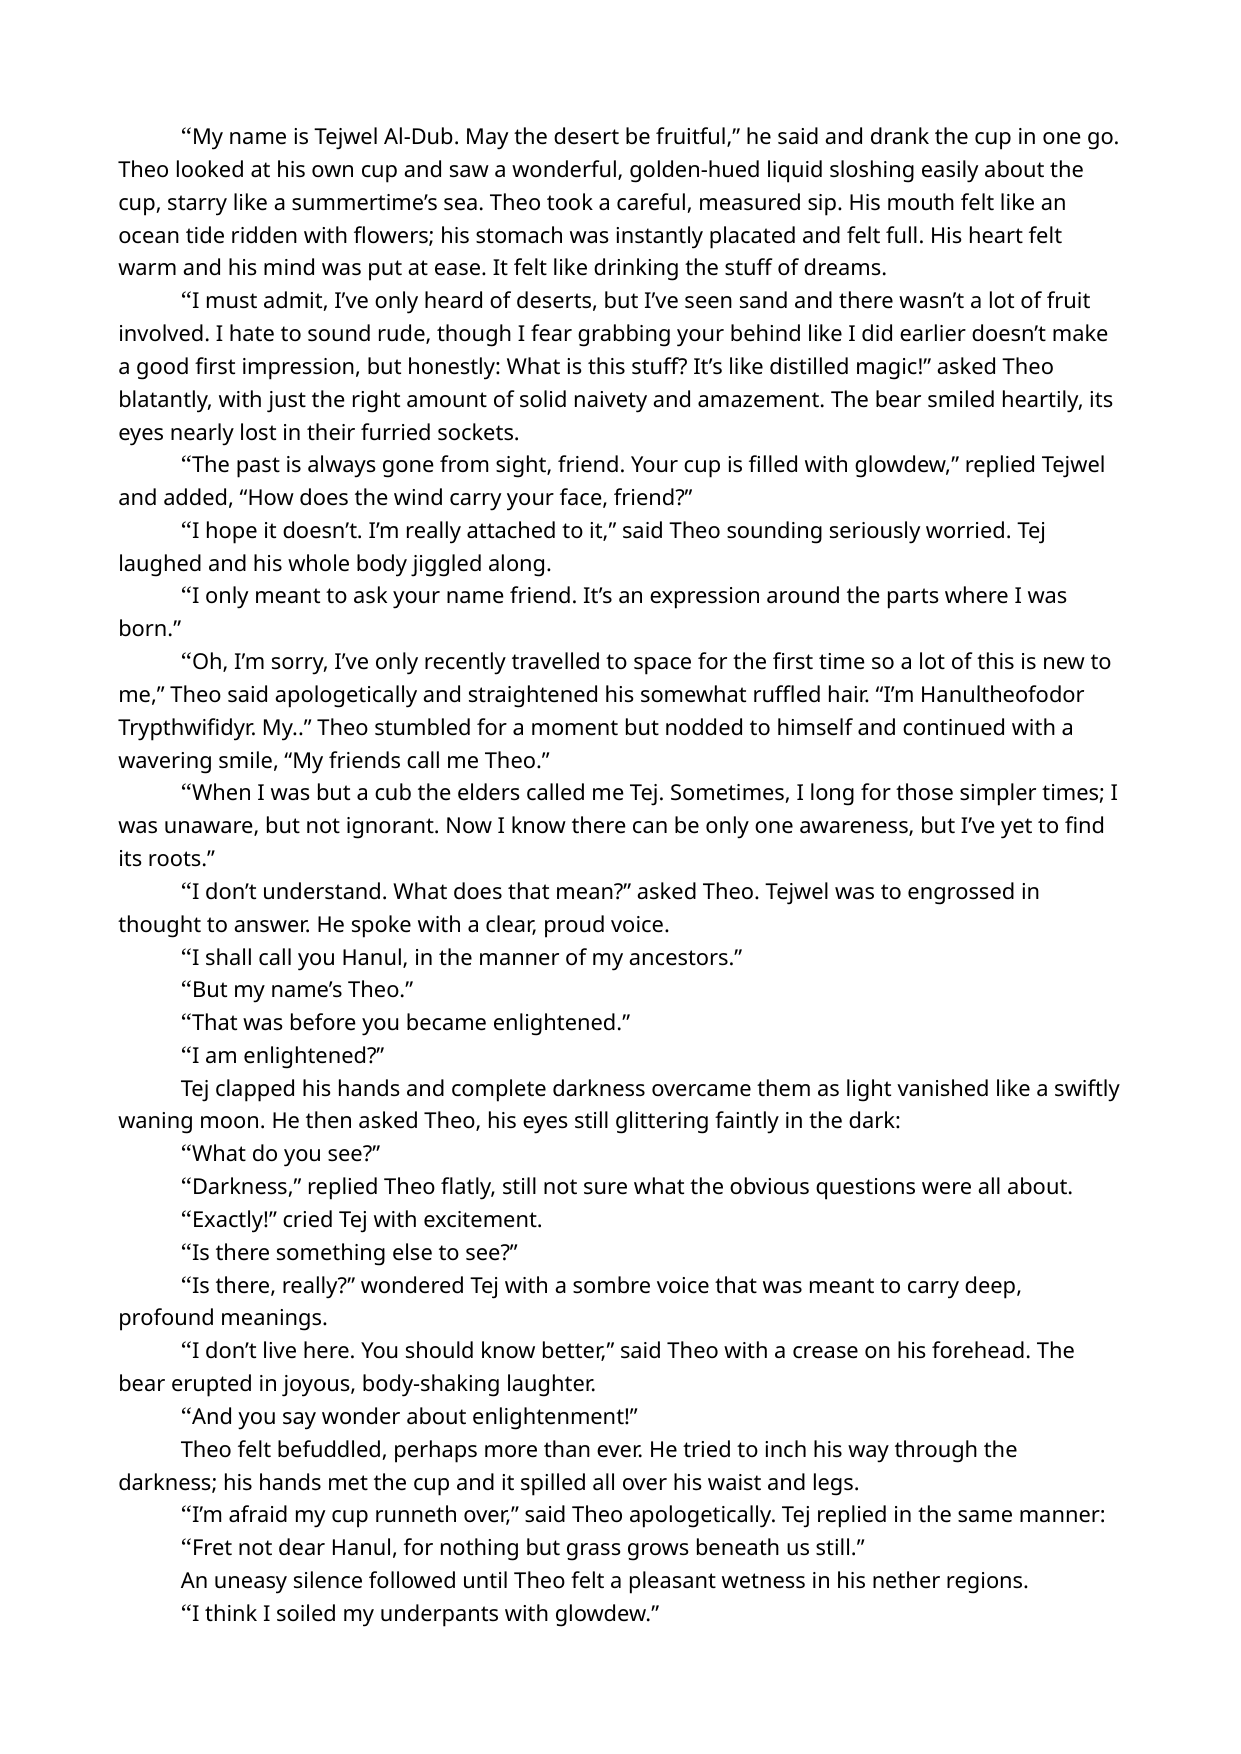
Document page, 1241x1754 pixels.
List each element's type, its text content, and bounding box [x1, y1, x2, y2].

text An uneasy silence followed until Theo felt a pleasant wetness in his nether regions. [118, 1562, 1122, 1595]
text “I must admit, I’ve only heard of deserts, but I’ve seen sand and there wasn’t a lot of fruit involved. I hate to sound rude, though I fear grabbing your behind like I did earlier doesn’t make a good first impression, but honestly: What is this stuff? It’s like distilled magic!” asked Theo blatantly, with just the right amount of solid naivety and amazement. The bear smiled heartily, its eyes nearly lost in their furried sockets. [118, 282, 1122, 446]
text “I think I soiled my underpants with glowdew.” [118, 1595, 1122, 1627]
text “The past is always gone from sight, friend. Your cup is filled with glowdew,” replied Tejwel and added, “How does the wind carry your face, friend?” [118, 446, 1122, 512]
text “Is there, really?” wondered Tej with a sombre voice that was meant to carry deep, profound meanings. [118, 1267, 1122, 1332]
text “That was before you became enlightened.” [118, 1004, 1122, 1037]
text “I’m afraid my cup runneth over,” said Theo apologetically. Tej replied in the same manner: [118, 1496, 1122, 1529]
text Tej clapped his hands and complete darkness overcame them as light vanished like a swiftly waning moon. He then asked Theo, his eyes still glittering faintly in the dark: [118, 1070, 1122, 1135]
text “I shall call you Hanul, in the manner of my ancestors.” [118, 938, 1122, 971]
text “I don’t understand. What does that mean?” asked Theo. Tejwel was to engrossed in thought to answer. He spoke with a clear, proud voice. [118, 873, 1122, 938]
text “And you say wonder about enlightenment!” [118, 1398, 1122, 1431]
text “Is there something else to see?” [118, 1234, 1122, 1267]
text “When I was but a cub the elders called me Tej. Sometimes, I long for those simpler times; I was unaware, but not ignorant. Now I know there can be only one awareness, but I’ve yet to find its roots.” [118, 774, 1122, 873]
text “I only meant to ask your name friend. It’s an expression around the parts where I was born.” [118, 577, 1122, 643]
text “But my name’s Theo.” [118, 971, 1122, 1004]
text “Fret not dear Hanul, for nothing but grass grows beneath us still.” [118, 1529, 1122, 1562]
text “My name is Tejwel Al-Dub. May the desert be fruitful,” he said and drank the cup in one go. Theo looked at his own cup and saw a wonderful, golden-hued liquid sloshing easily about the cup, starry like a summertime’s sea. Theo took a careful, measured sip. His mouth felt like an ocean tide ridden with flowers; his stomach was instantly placated and felt full. His heart felt warm and his mind was put at ease. It felt like drinking the stuff of dreams. [118, 118, 1122, 282]
text “Darkness,” replied Theo flatly, still not sure what the obvious questions were all about. [118, 1168, 1122, 1201]
text “Exactly!” cried Tej with excitement. [118, 1201, 1122, 1234]
text Theo felt befuddled, perhaps more than ever. He tried to inch his way through the darkness; his hands met the cup and it spilled all over his waist and legs. [118, 1431, 1122, 1496]
text “What do you see?” [118, 1135, 1122, 1168]
text “Oh, I’m sorry, I’ve only recently travelled to space for the first time so a lot of this is new to me,” Theo said apologetically and straightened his somewhat ruffled hair. “I’m Hanultheofodor Trypthwifidyr. My..” Theo stumbled for a moment but nodded to himself and continued with a wavering smile, “My friends call me Theo.” [118, 643, 1122, 774]
text “I hope it doesn’t. I’m really attached to it,” said Theo sounding seriously worried. Tej laughed and his whole body jiggled along. [118, 512, 1122, 577]
text “I don’t live here. You should know better,” said Theo with a crease on his forehead. The bear erupted in joyous, body-shaking laughter. [118, 1332, 1122, 1398]
text “I am enlightened?” [118, 1037, 1122, 1070]
